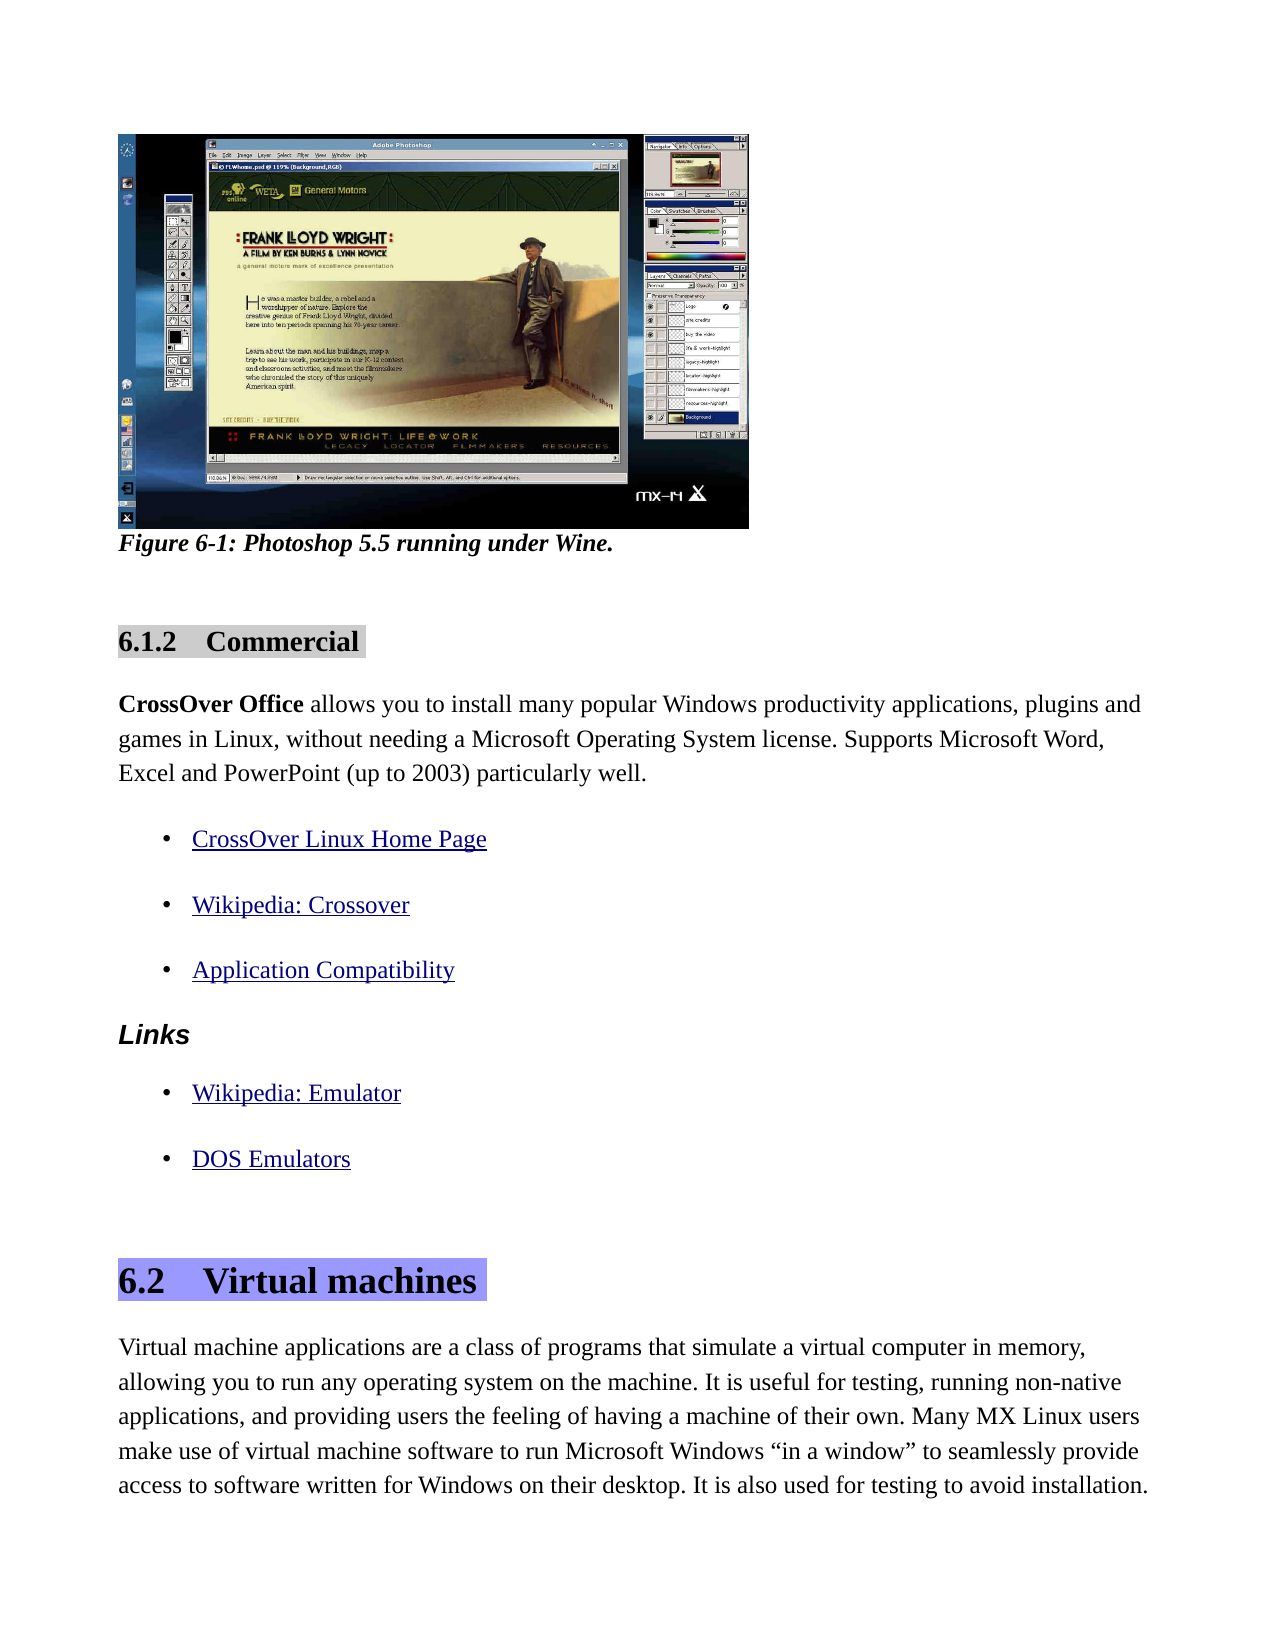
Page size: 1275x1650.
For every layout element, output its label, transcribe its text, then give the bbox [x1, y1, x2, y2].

list Wikipedia: Emulator [162, 1078, 1157, 1107]
text Virtual machine applications are a class of programs that simulate a virtual computer in memory, allowing you to run any operating system on the machine. It is useful for testing, running non-native applications, and providing users the feeling of having a machine of their own. Many MX Linux users make use of virtual machine software to run Microsoft Windows “in a window” to seamlessly provide access to software written for Windows on their desktop. It is also used for testing to avoid installation. [118, 1332, 1157, 1499]
text CrossOver Office allows you to install many popular Windows productivity applications, plugins and games in Linux, without needing a Microsoft Operating System license. Supports Microsoft Word, Excel and PowerPoint (up to 2003) particularly well. [118, 689, 1157, 787]
subtitle 6.1.2 Commercial [118, 624, 1157, 658]
list DOS Emulators [162, 1144, 1157, 1173]
picture [118, 134, 749, 529]
subtitle 6.2 Virtual machines [487, 1258, 1157, 1301]
list Wikipedia: Crossover [162, 890, 1157, 918]
text Figure 6-1: Photoshop 5.5 running under Wine. [118, 118, 1157, 557]
subtitle Links [118, 1018, 1157, 1050]
list CrossOver Linux Home Page [162, 824, 1157, 853]
list Application Compatibility [162, 956, 1157, 984]
